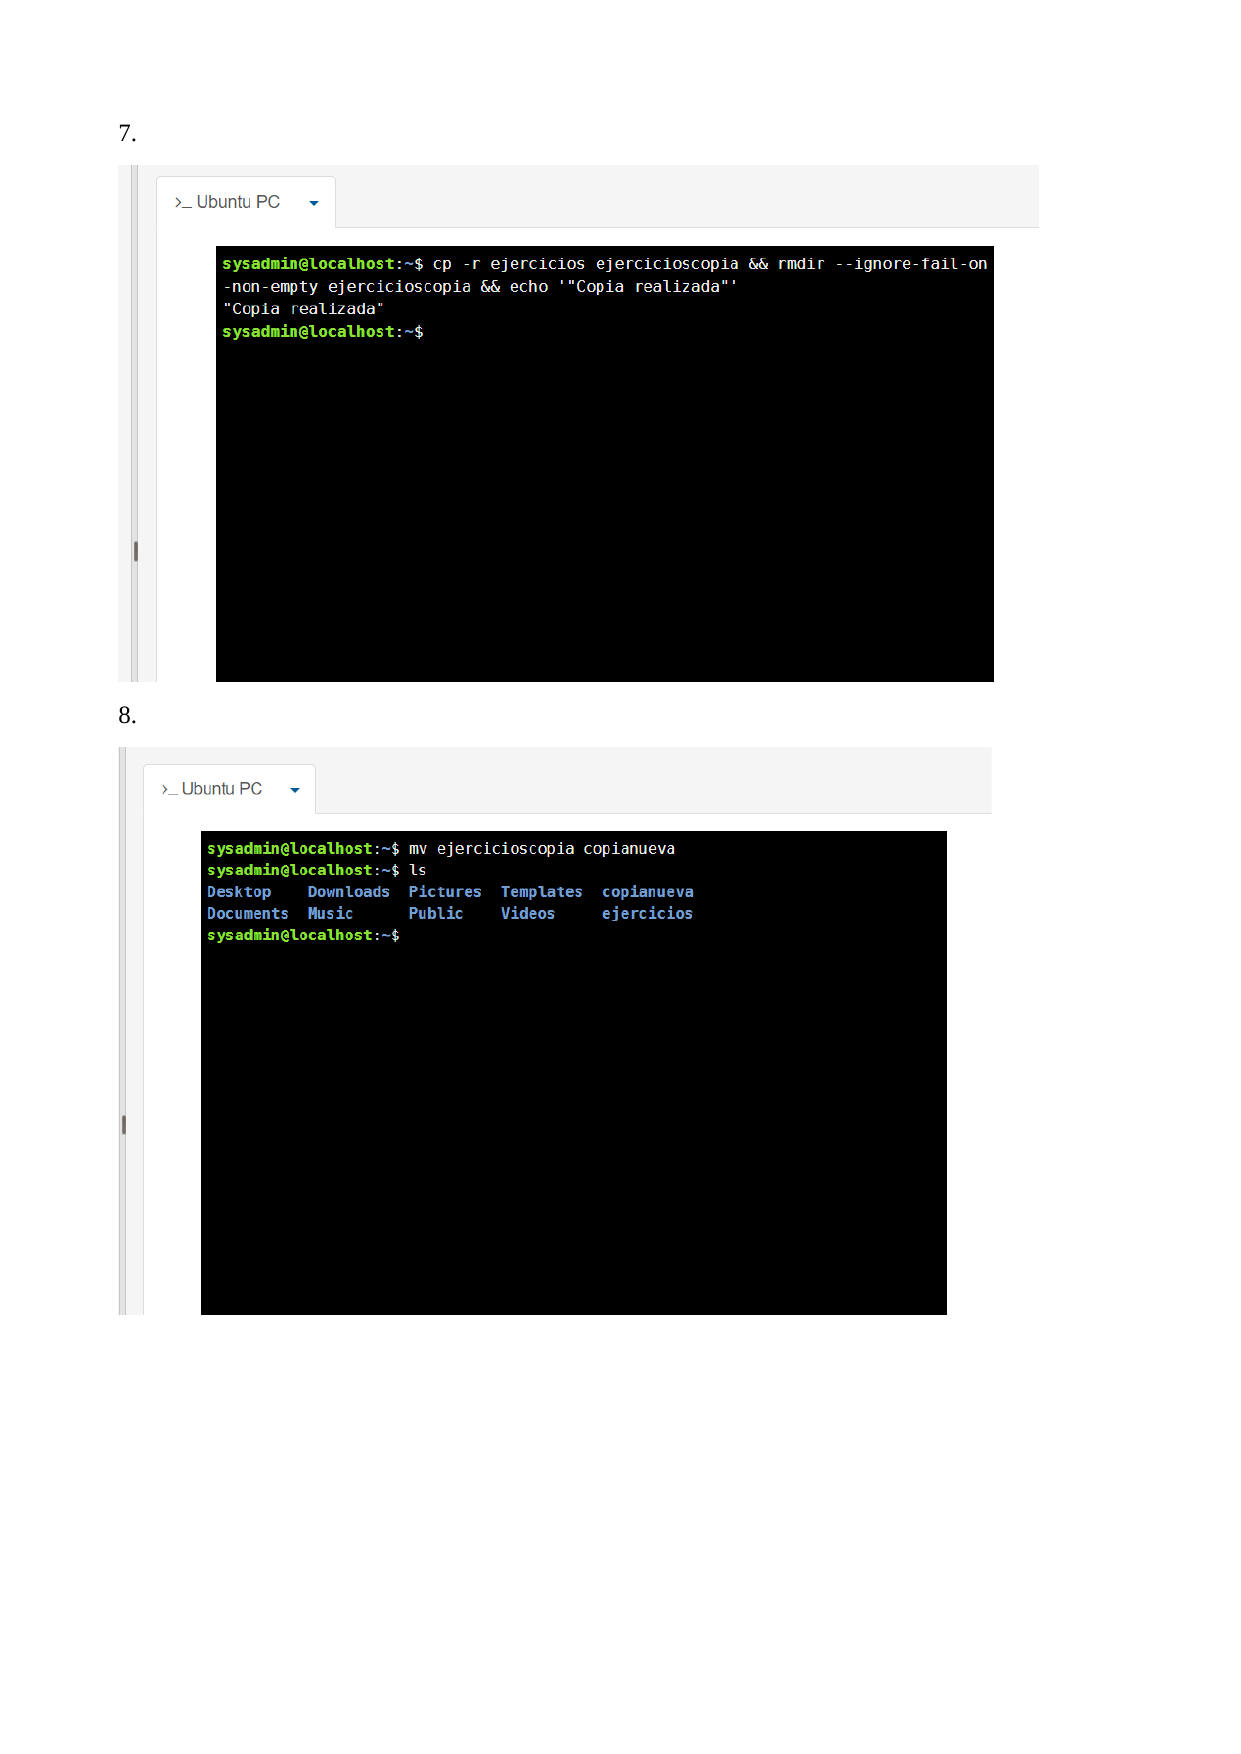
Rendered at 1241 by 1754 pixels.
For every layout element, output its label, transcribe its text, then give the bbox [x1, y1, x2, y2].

text 7. [118, 118, 1122, 147]
picture [118, 165, 1040, 682]
picture [118, 747, 992, 1315]
text 8. [118, 700, 1122, 729]
